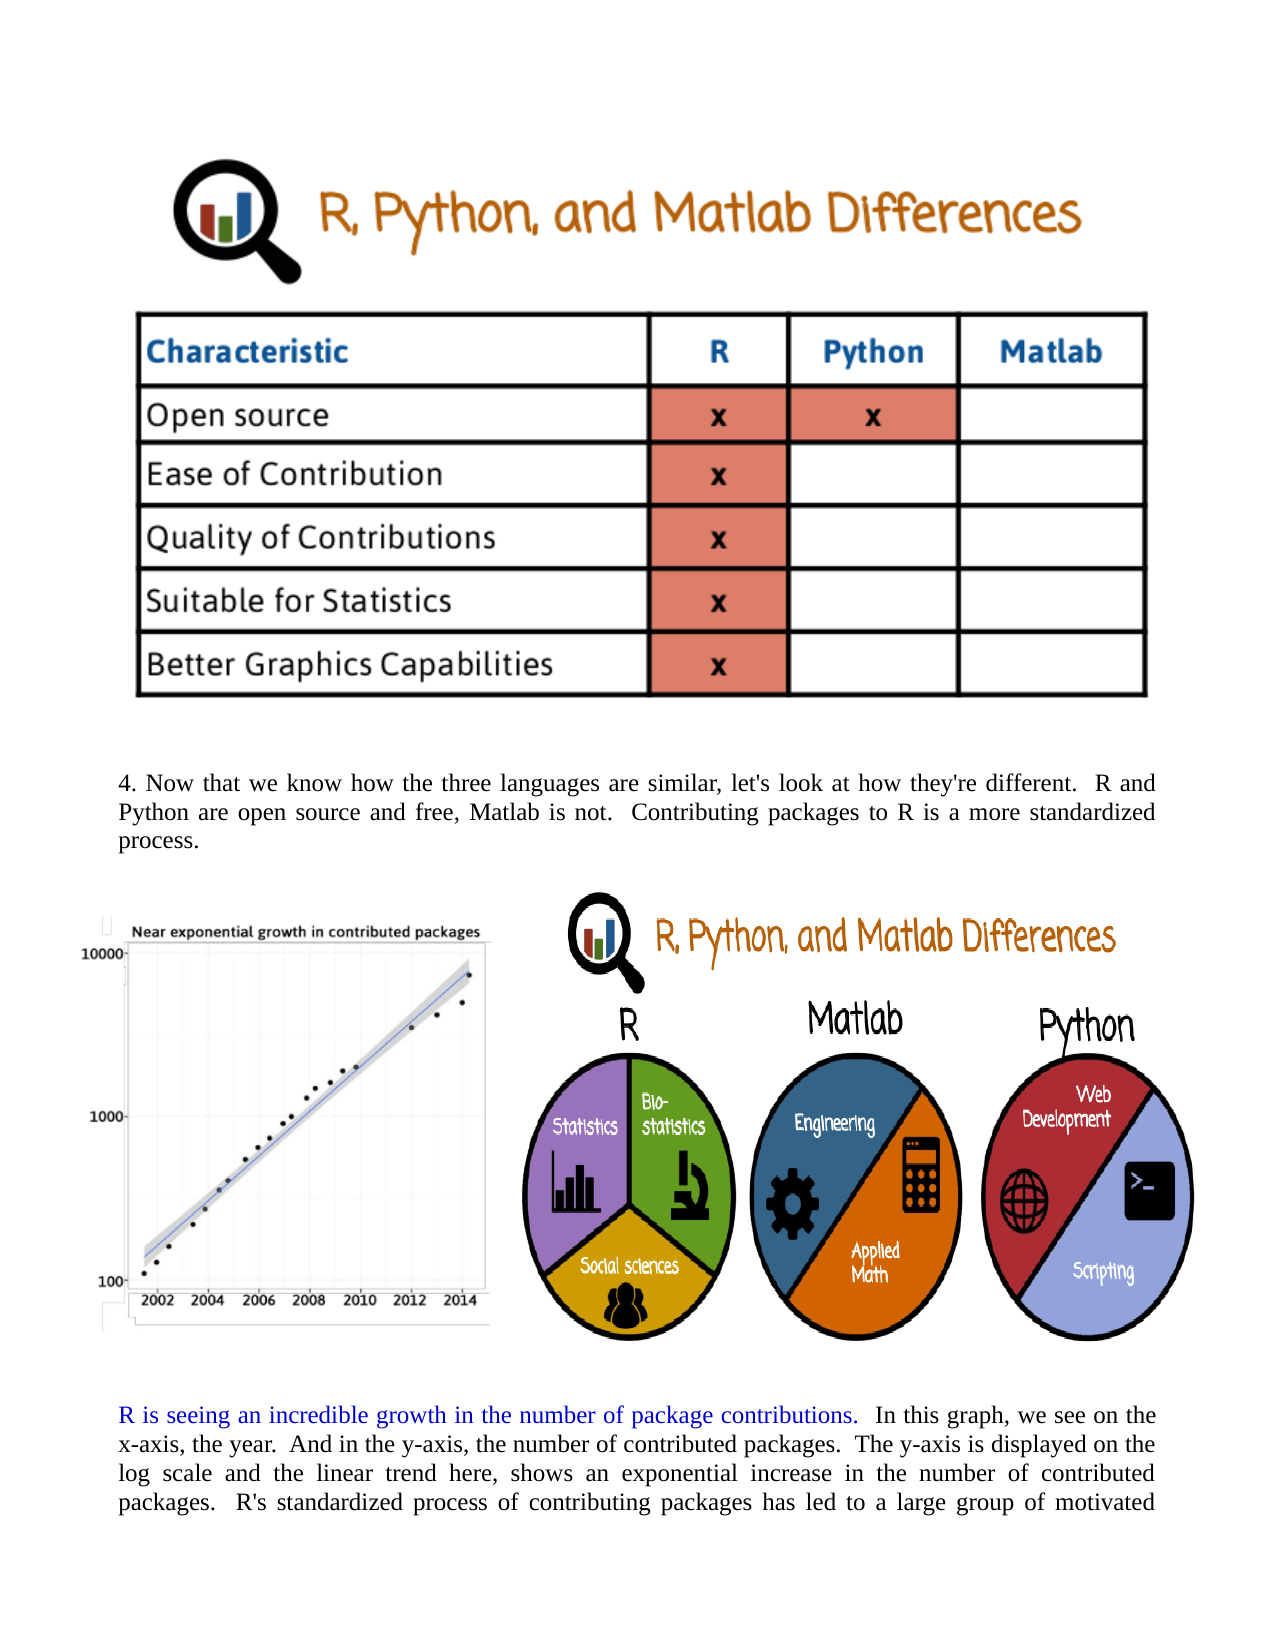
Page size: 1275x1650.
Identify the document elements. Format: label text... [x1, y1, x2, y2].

picture [78, 912, 500, 1336]
picture [118, 146, 1157, 711]
picture [514, 878, 1200, 1356]
text R is seeing an incredible growth in the number of package contributions. In this graph, we see on the x-axis, the year. And in the y-axis, the number of contributed packages. The y-axis is displayed on the log scale and the linear trend here, shows an exponential increase in the number of contributed packages. R's standardized process of contributing packages has led to a large group of motivated [118, 1400, 1157, 1515]
text 4. Now that we know how the three languages are similar, let's look at how they're different. R and Python are open source and free, Matlab is not. Contributing packages to R is a more standardized process. [118, 768, 1157, 854]
